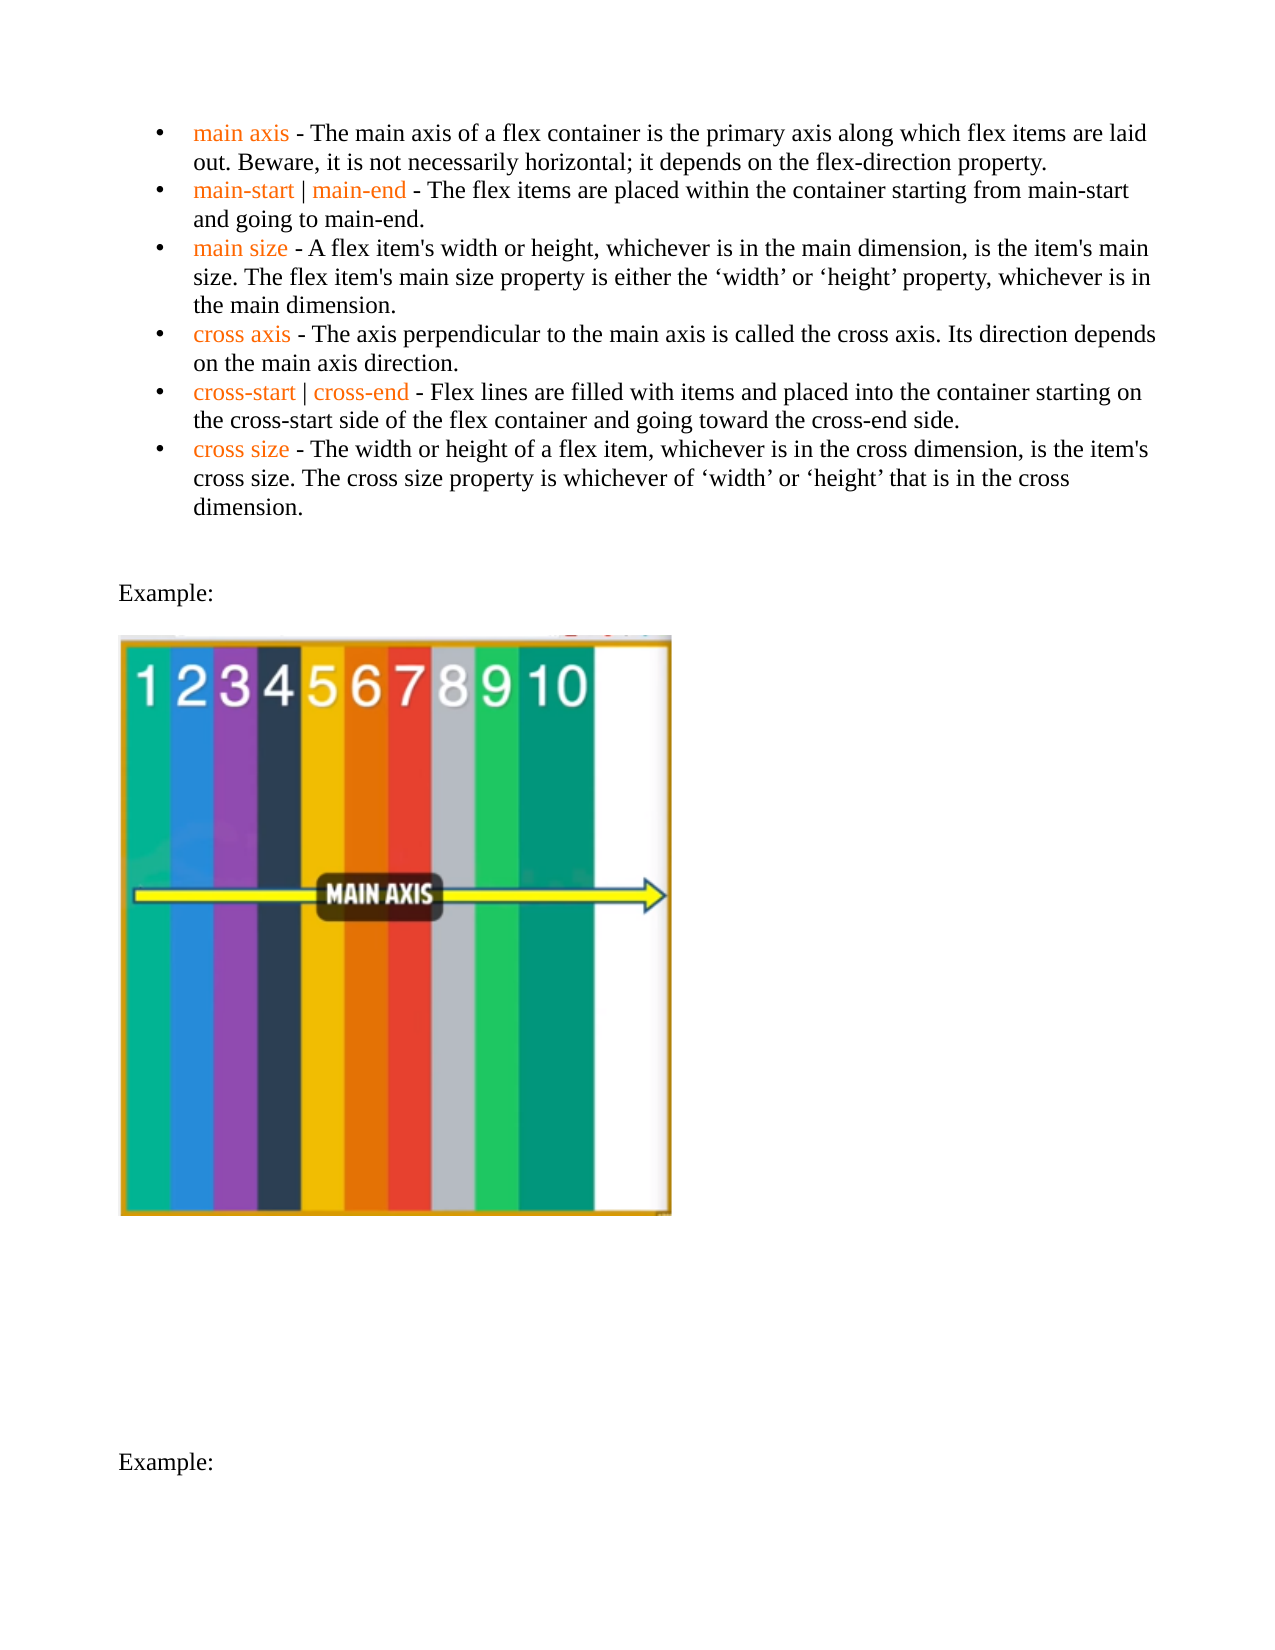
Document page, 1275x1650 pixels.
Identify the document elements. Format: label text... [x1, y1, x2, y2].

list main axis - The main axis of a flex container is the primary axis along which flex items are laid out. Beware, it is not necessarily horizontal; it depends on the flex-direction property. [156, 118, 1157, 176]
picture [118, 635, 675, 1216]
list cross size - The width or height of a flex item, whichever is in the cross dimension, is the item's cross size. The cross size property is whichever of ‘width’ or ‘height’ that is in the cross dimension. [156, 434, 1157, 521]
text Example: [118, 578, 1157, 607]
list cross axis - The axis perpendicular to the main axis is called the cross axis. Its direction depends on the main axis direction. [156, 319, 1157, 377]
text Example: [118, 1447, 1157, 1476]
list cross-start | cross-end - Flex lines are filled with items and placed into the container starting on the cross-start side of the flex container and going toward the cross-end side. [156, 377, 1157, 434]
list main-start | main-end - The flex items are placed within the container starting from main-start and going to main-end. [156, 176, 1157, 233]
list main size - A flex item's width or height, whichever is in the main dimension, is the item's main size. The flex item's main size property is either the ‘width’ or ‘height’ property, whichever is in the main dimension. [156, 233, 1157, 319]
